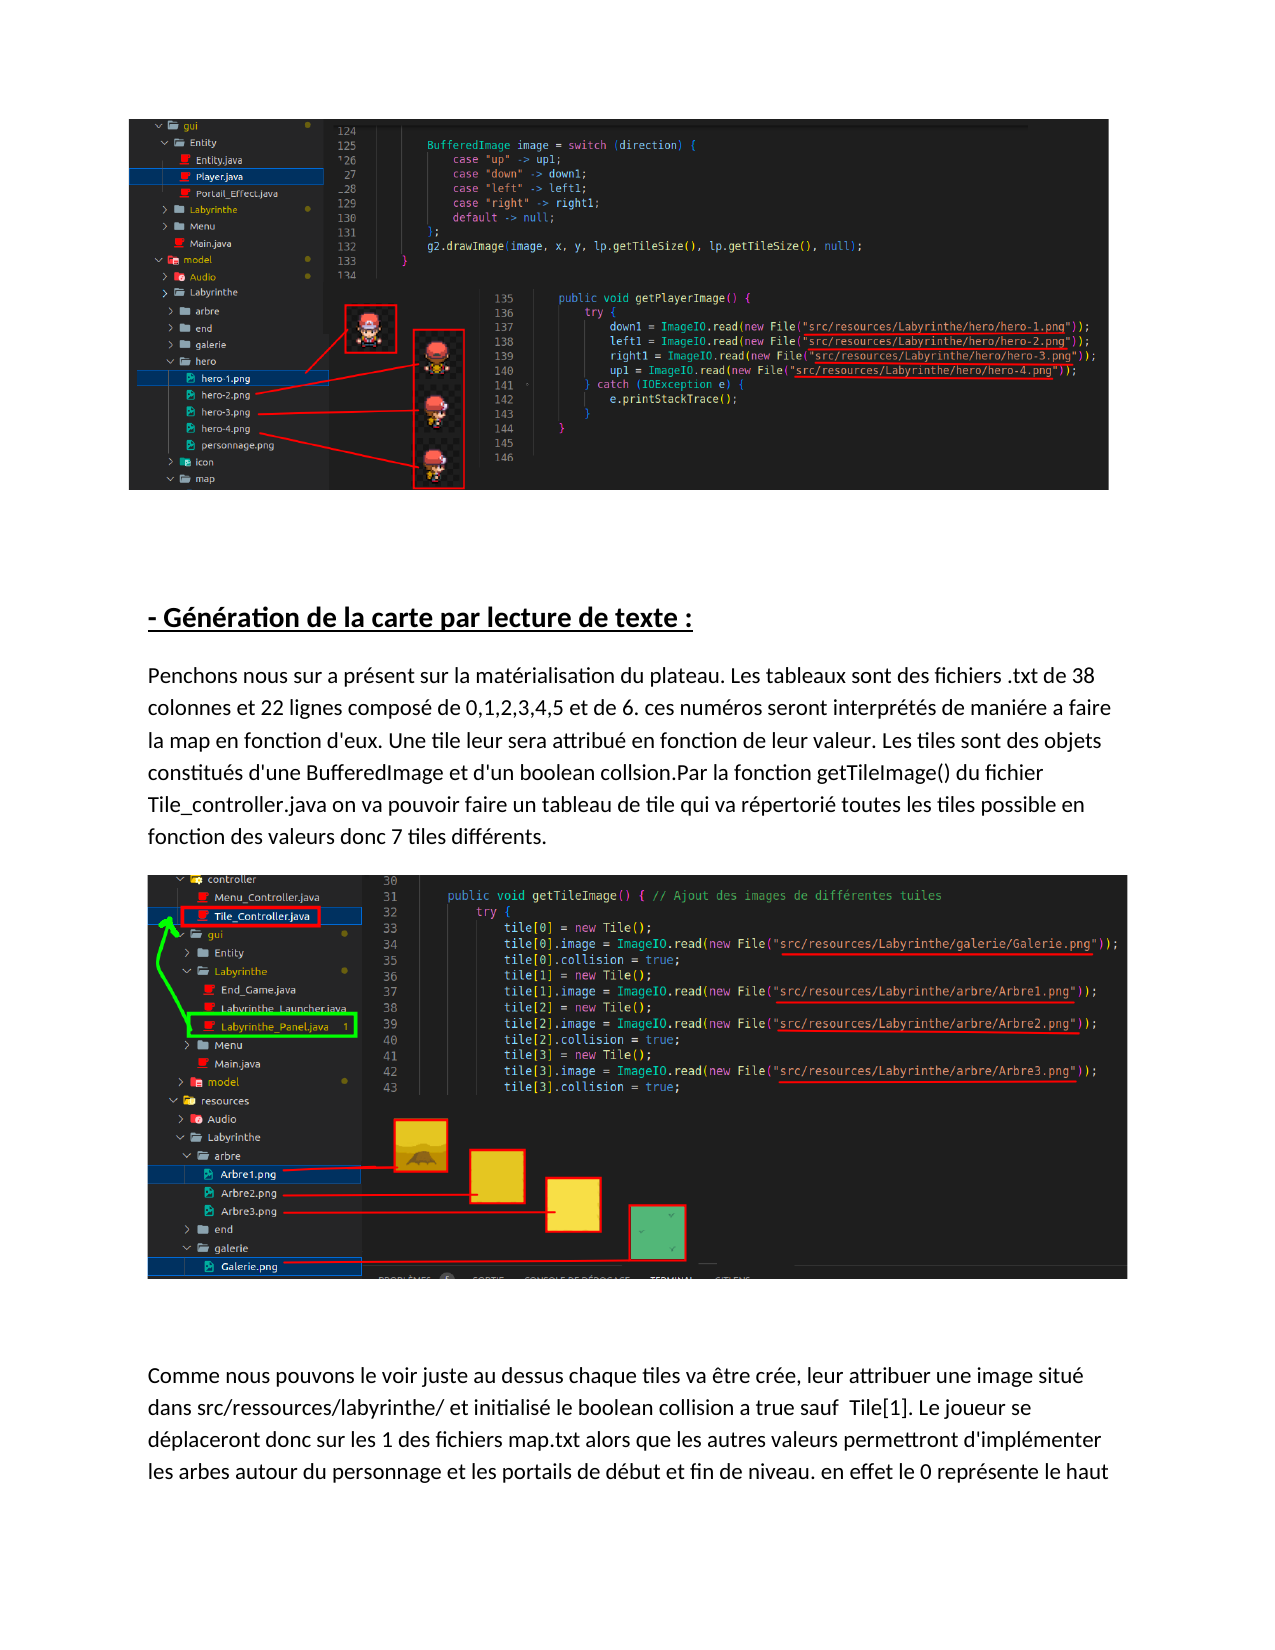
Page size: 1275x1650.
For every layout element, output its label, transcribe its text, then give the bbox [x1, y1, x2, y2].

text Penchons nous sur a présent sur la matérialisation du plateau. Les tableaux sont des fichiers .txt de 38 colonnes et 22 lignes composé de 0,1,2,3,4,5 et de 6. ces numéros seront interprétés de maniére a faire la map en fonction d'eux. Une tile leur sera attribué en fonction de leur valeur. Les tiles sont des objets constitués d'une BufferedImage et d'un boolean collsion.Par la fonction getTileImage() du fichier Tile_controller.java on va pouvoir faire un tableau de tile qui va répertorié toutes les tiles possible en fonction des valeurs donc 7 tiles différents. [148, 661, 1127, 850]
text - Génération de la carte par lecture de texte : [148, 599, 1127, 635]
text Comme nous pouvons le voir juste au dessus chaque tiles va être crée, leur attribuer une image situé dans src/ressources/labyrinthe/ et initialisé le boolean collision a true sauf Tile[1]. Le joueur se déplaceront donc sur les 1 des fichiers map.txt alors que les autres valeurs permettront d'implémenter les arbes autour du personnage et les portails de début et fin de niveau. en effet le 0 représente le haut [148, 1361, 1127, 1485]
picture [128, 119, 1109, 490]
picture [147, 875, 1128, 1279]
